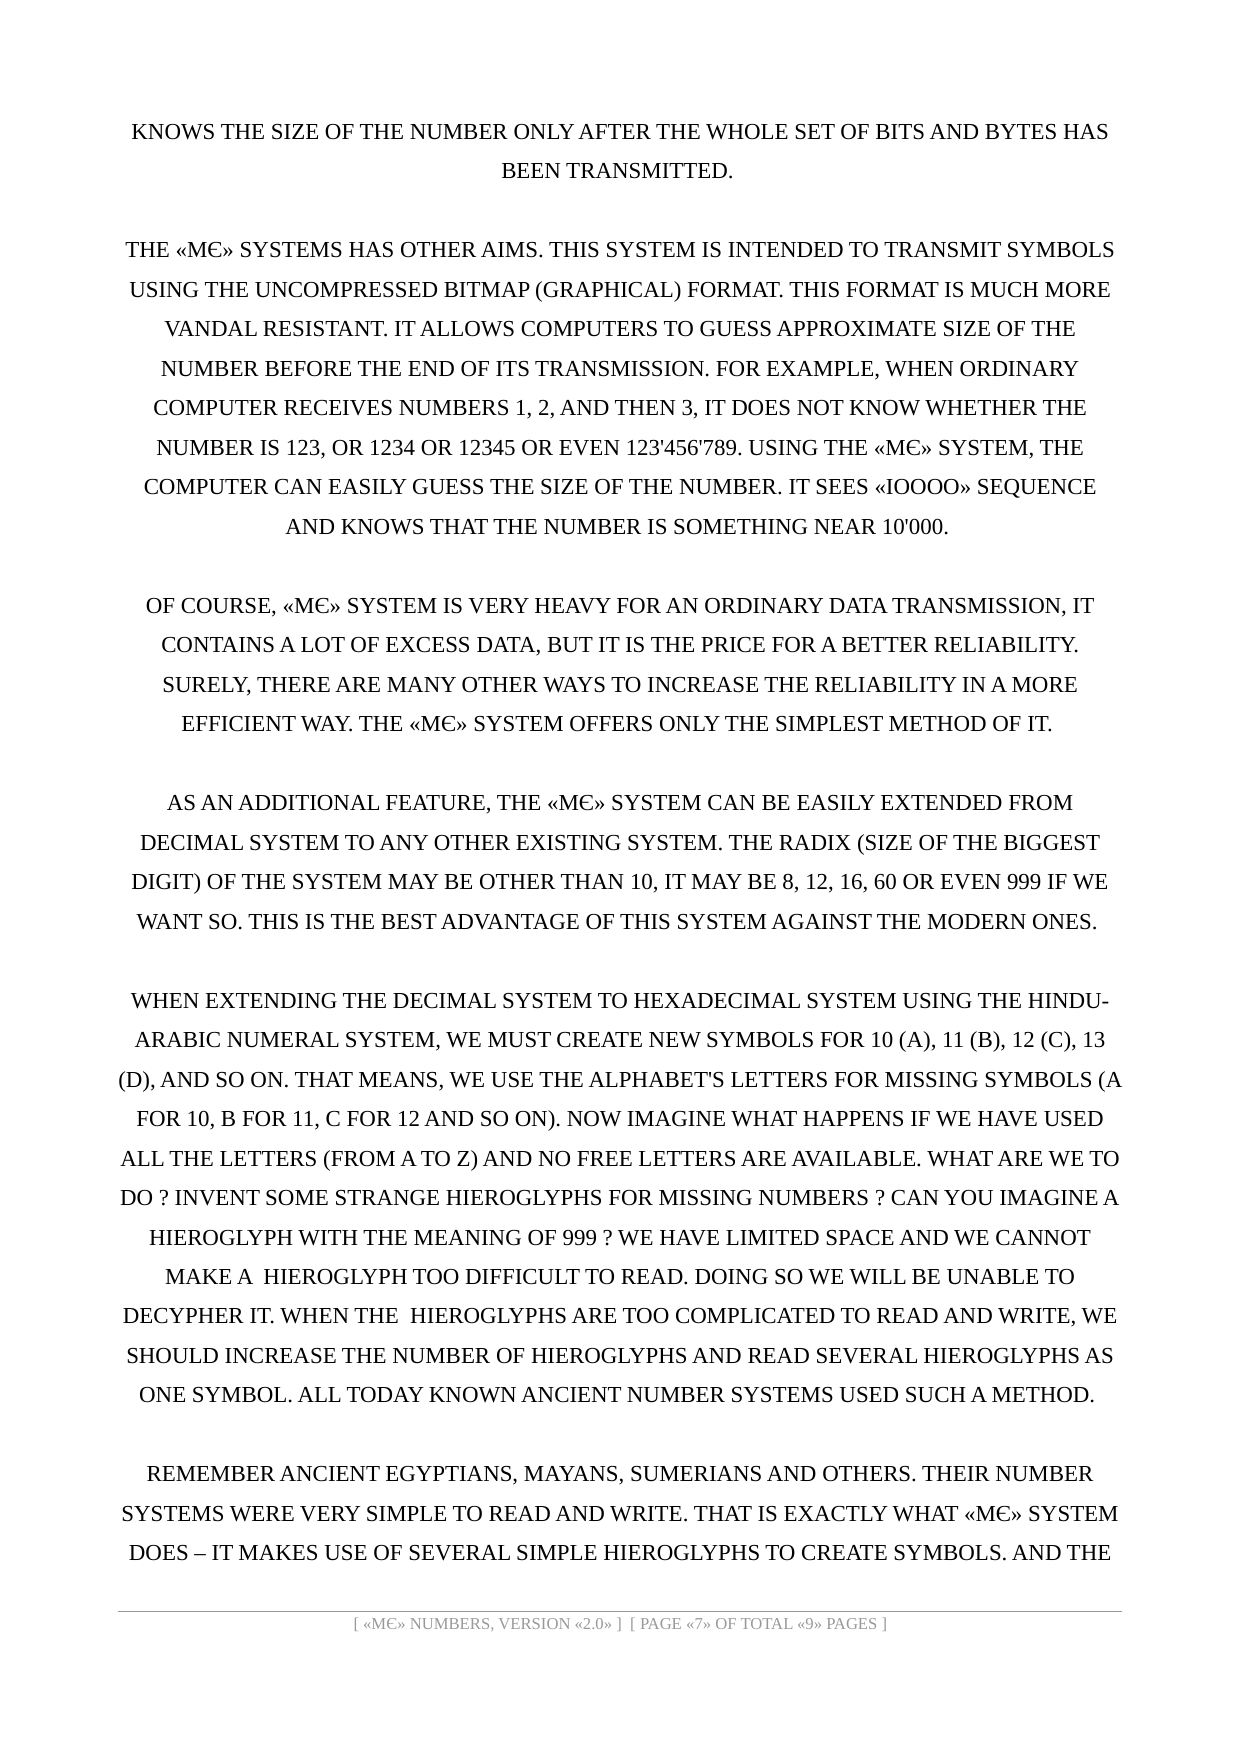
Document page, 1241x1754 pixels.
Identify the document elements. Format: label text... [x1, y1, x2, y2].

text AS AN ADDITIONAL FEATURE, THE «МЄ» SYSTEM CAN BE EASILY EXTENDED FROM DECIMAL SYSTEM TO ANY OTHER EXISTING SYSTEM. THE RADIX (SIZE OF THE BIGGEST DIGIT) OF THE SYSTEM MAY BE OTHER THAN 10, IT MAY BE 8, 12, 16, 60 OR EVEN 999 IF WE WANT SO. THIS IS THE BEST ADVANTAGE OF THIS SYSTEM AGAINST THE MODERN ONES. [118, 789, 1122, 934]
text WHEN EXTENDING THE DECIMAL SYSTEM TO HEXADECIMAL SYSTEM USING THE HINDU-ARABIC NUMERAL SYSTEM, WE MUST CREATE NEW SYMBOLS FOR 10 (A), 11 (B), 12 (C), 13 (D), AND SO ON. THAT MEANS, WE USE THE ALPHABET'S LETTERS FOR MISSING SYMBOLS (A FOR 10, B FOR 11, C FOR 12 AND SO ON). NOW IMAGINE WHAT HAPPENS IF WE HAVE USED ALL THE LETTERS (FROM A TO Z) AND NO FREE LETTERS ARE AVAILABLE. WHAT ARE WE TO DO ? INVENT SOME STRANGE HIEROGLYPHS FOR MISSING NUMBERS ? CAN YOU IMAGINE A HIEROGLYPH WITH THE MEANING OF 999 ? WE HAVE LIMITED SPACE AND WE CANNOT MAKE A HIEROGLYPH TOO DIFFICULT TO READ. DOING SO WE WILL BE UNABLE TO DECYPHER IT. WHEN THE HIEROGLYPHS ARE TOO COMPLICATED TO READ AND WRITE, WE SHOULD INCREASE THE NUMBER OF HIEROGLYPHS AND READ SEVERAL HIEROGLYPHS AS ONE SYMBOL. ALL TODAY KNOWN ANCIENT NUMBER SYSTEMS USED SUCH A METHOD. [118, 987, 1122, 1408]
text REMEMBER ANCIENT EGYPTIANS, MAYANS, SUMERIANS AND OTHERS. THEIR NUMBER SYSTEMS WERE VERY SIMPLE TO READ AND WRITE. THAT IS EXACTLY WHAT «МЄ» SYSTEM DOES – IT MAKES USE OF SEVERAL SIMPLE HIEROGLYPHS TO CREATE SYMBOLS. AND THE [118, 1460, 1122, 1566]
text THE «МЄ» SYSTEMS HAS OTHER AIMS. THIS SYSTEM IS INTENDED TO TRANSMIT SYMBOLS USING THE UNCOMPRESSED BITMAP (GRAPHICAL) FORMAT. THIS FORMAT IS MUCH MORE VANDAL RESISTANT. IT ALLOWS COMPUTERS TO GUESS APPROXIMATE SIZE OF THE NUMBER BEFORE THE END OF ITS TRANSMISSION. FOR EXAMPLE, WHEN ORDINARY COMPUTER RECEIVES NUMBERS 1, 2, AND THEN 3, IT DOES NOT KNOW WHETHER THE NUMBER IS 123, OR 1234 OR 12345 OR EVEN 123'456'789. USING THE «МЄ» SYSTEM, THE COMPUTER CAN EASILY GUESS THE SIZE OF THE NUMBER. IT SEES «IOOOO» SEQUENCE AND KNOWS THAT THE NUMBER IS SOMETHING NEAR 10'000. [118, 237, 1122, 539]
text OF COURSE, «МЄ» SYSTEM IS VERY HEAVY FOR AN ORDINARY DATA TRANSMISSION, IT CONTAINS A LOT OF EXCESS DATA, BUT IT IS THE PRICE FOR A BETTER RELIABILITY. SURELY, THERE ARE MANY OTHER WAYS TO INCREASE THE RELIABILITY IN A MORE EFFICIENT WAY. THE «МЄ» SYSTEM OFFERS ONLY THE SIMPLEST METHOD OF IT. [118, 592, 1122, 737]
text KNOWS THE SIZE OF THE NUMBER ONLY AFTER THE WHOLE SET OF BITS AND BYTES HAS BEEN TRANSMITTED. [118, 118, 1122, 184]
